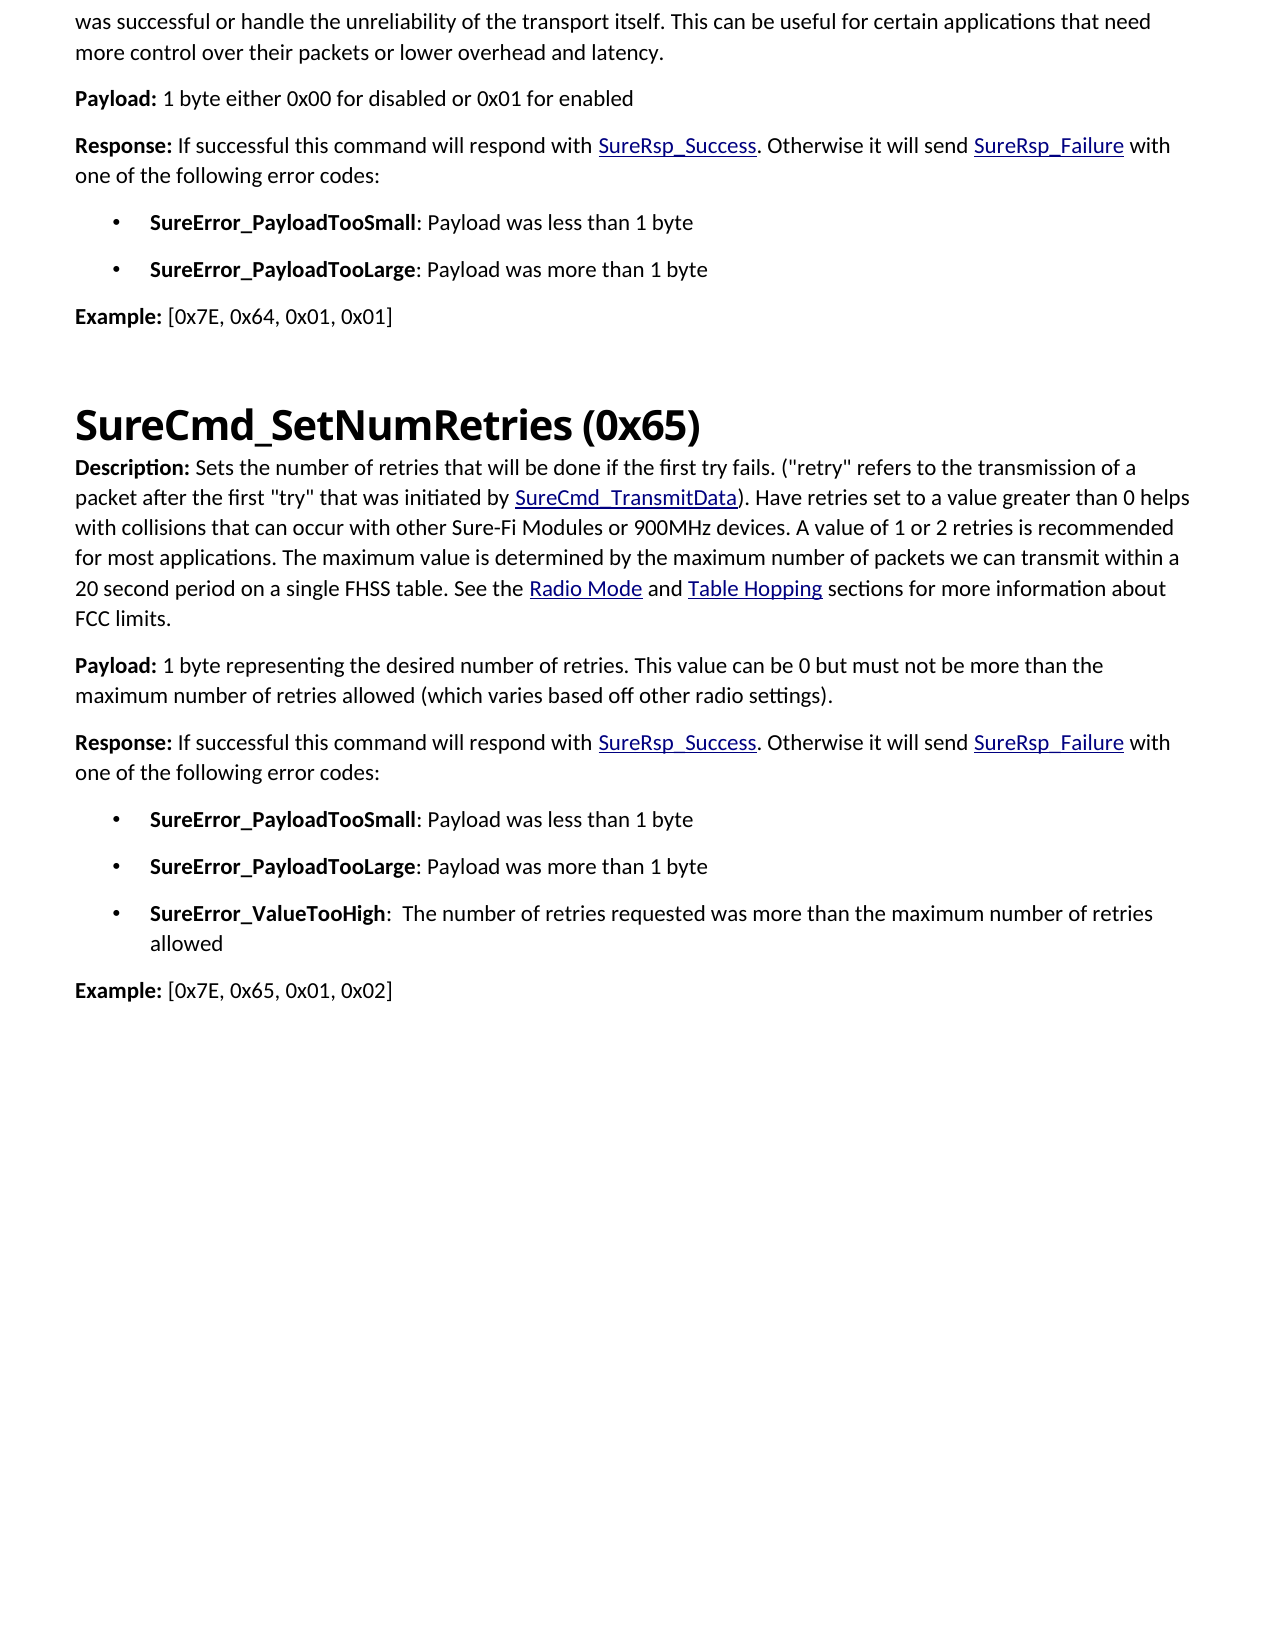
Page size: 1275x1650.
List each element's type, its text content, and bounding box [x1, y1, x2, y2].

list SureError_ValueTooHigh: The number of retries requested was more than the maximum number of retries allowed [112, 899, 1200, 957]
text Response: If successful this command will respond with SureRsp_Success. Otherwise it will send SureRsp_Failure with one of the following error codes: [75, 131, 1200, 190]
text Description: Sets the number of retries that will be done if the first try fails. ("retry" refers to the transmission of a packet after the first "try" that was initiated by SureCmd_TransmitData). Have retries set to a value greater than 0 helps with collisions that can occur with other Sure-Fi Modules or 900MHz devices. A value of 1 or 2 retries is recommended for most applications. The maximum value is determined by the maximum number of packets we can transmit within a 20 second period on a single FHSS table. See the Radio Mode and Table Hopping sections for more information about FCC limits. [75, 453, 1200, 632]
text was successful or handle the unreliability of the transport itself. This can be useful for certain applications that need more control over their packets or lower overhead and latency. [75, 7, 1200, 66]
text Payload: 1 byte representing the desired number of retries. This value can be 0 but must not be more than the maximum number of retries allowed (which varies based off other radio settings). [75, 651, 1200, 709]
list SureError_PayloadTooSmall: Payload was less than 1 byte [112, 208, 1200, 237]
title SureCmd_SetNumRetries (0x65) [75, 396, 1200, 453]
text Payload: 1 byte either 0x00 for disabled or 0x01 for enabled [75, 84, 1200, 113]
text Example: [0x7E, 0x65, 0x01, 0x02] [75, 976, 1200, 1004]
list SureError_PayloadTooSmall: Payload was less than 1 byte [112, 805, 1200, 833]
list SureError_PayloadTooLarge: Payload was more than 1 byte [112, 852, 1200, 880]
text Example: [0x7E, 0x64, 0x01, 0x01] [75, 302, 1200, 330]
text Response: If successful this command will respond with SureRsp_Success. Otherwise it will send SureRsp_Failure with one of the following error codes: [75, 728, 1200, 786]
list SureError_PayloadTooLarge: Payload was more than 1 byte [112, 255, 1200, 283]
